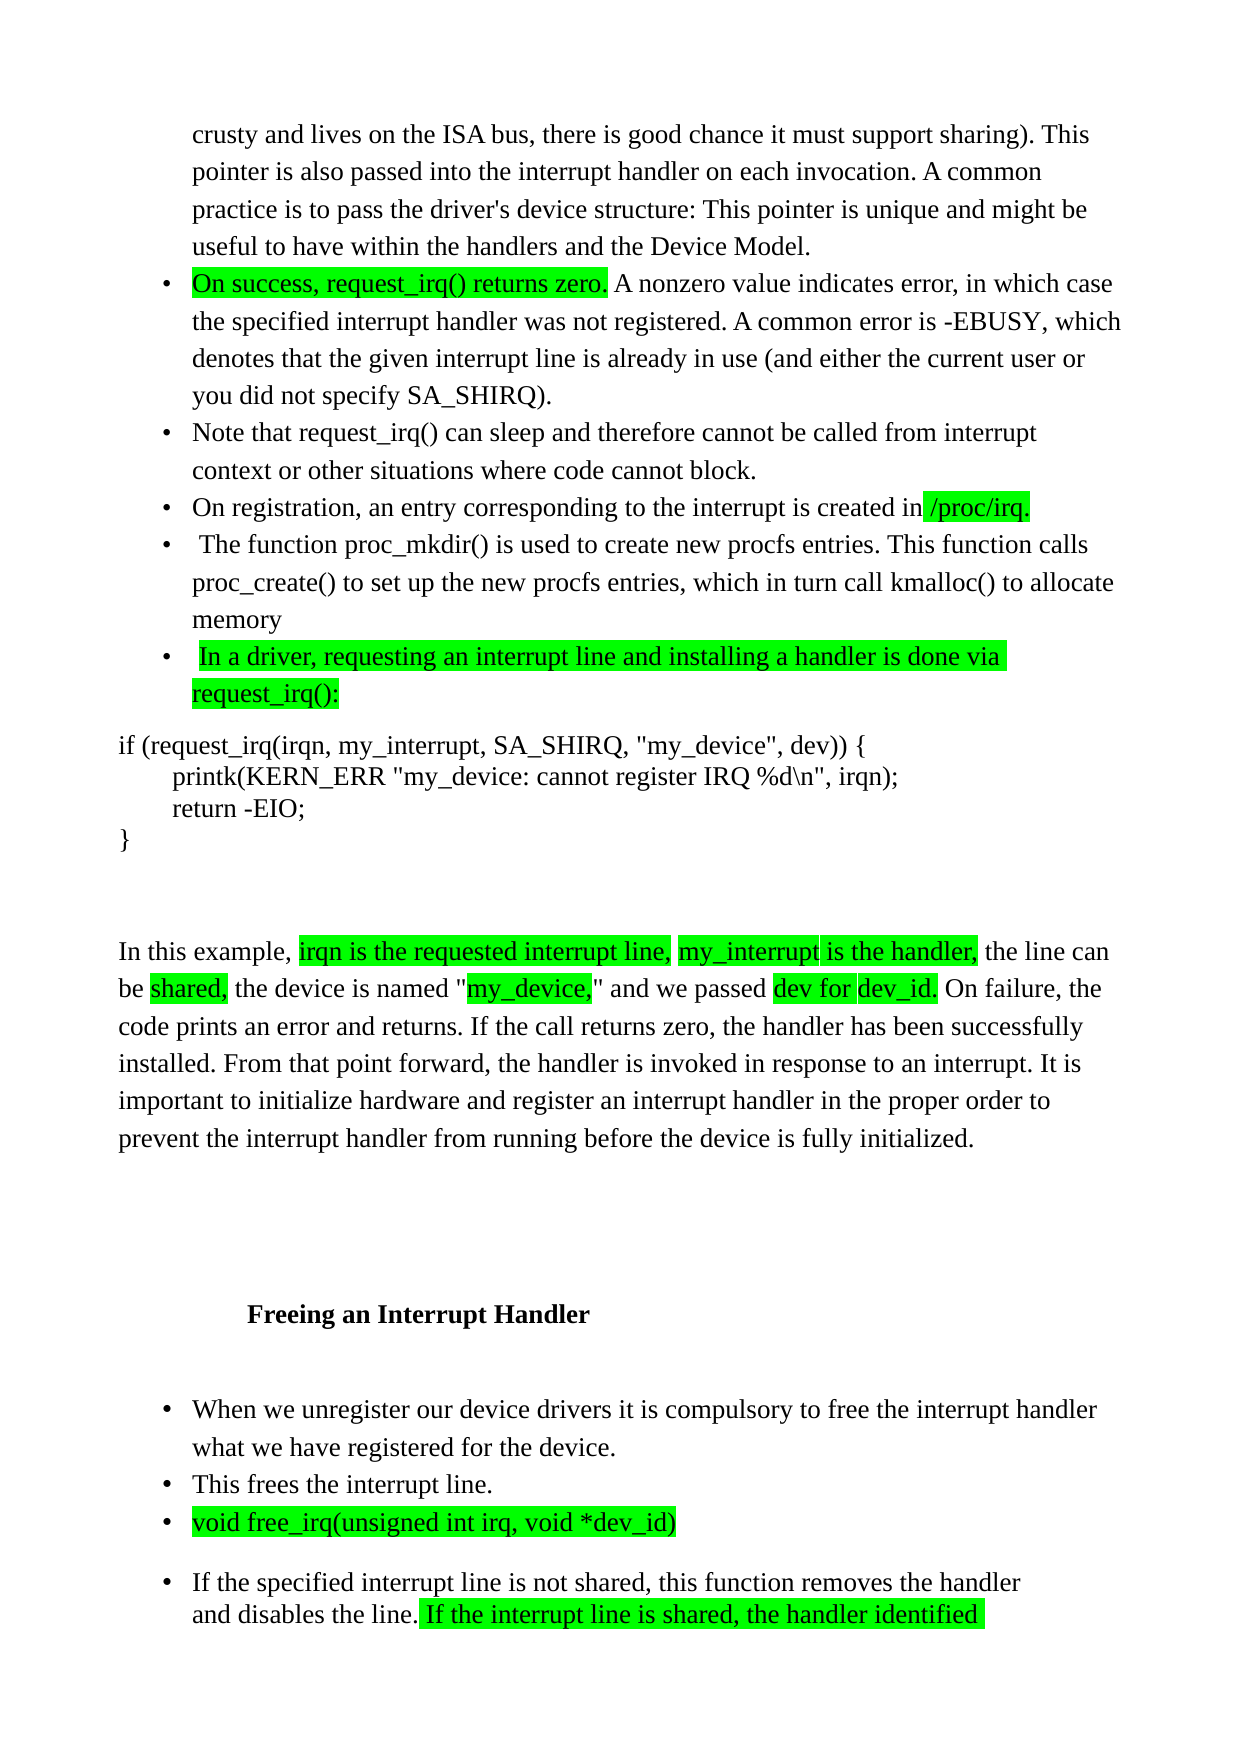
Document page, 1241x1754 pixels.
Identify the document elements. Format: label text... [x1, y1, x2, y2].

list and disables the line. If the interrupt line is shared, the handler identified [162, 1598, 1122, 1629]
subtitle Freeing an Interrupt Handler [118, 1298, 1122, 1329]
list In a driver, requesting an interrupt line and installing a handler is done via request_irq(): [162, 640, 1122, 709]
text printk(KERN_ERR "my_device: cannot register IRQ %d\n", irqn); [118, 761, 1122, 792]
list On success, request_irq() returns zero. A nonzero value indicates error, in which case the specified interrupt handler was not registered. A common error is -EBUSY, which denotes that the given interrupt line is already in use (and either the current user or you did not specify SA_SHIRQ). [162, 267, 1122, 410]
list The function proc_mkdir() is used to create new procfs entries. This function calls proc_create() to set up the new procfs entries, which in turn call kmalloc() to allocate memory [162, 528, 1122, 634]
list void free_irq(unsigned int irq, void *dev_id) [162, 1506, 1122, 1537]
list Note that request_irq() can sleep and therefore cannot be called from interrupt context or other situations where code cannot block. [162, 416, 1122, 485]
list If the specified interrupt line is not shared, this function removes the handler [162, 1566, 1122, 1598]
list This frees the interrupt line. [162, 1468, 1122, 1499]
text In this example, irqn is the requested interrupt line, my_interrupt is the handler, the line can be shared, the device is named "my_device," and we passed dev for dev_id. On failure, the code prints an error and returns. If the call returns zero, the handler has been successfully installed. From that point forward, the handler is invoked in response to an interrupt. It is important to initialize hardware and register an interrupt handler in the proper order to prevent the interrupt handler from running before the device is fully initialized. [118, 935, 1122, 1153]
text if (request_irq(irqn, my_interrupt, SA_SHIRQ, "my_device", dev)) { [118, 729, 1122, 761]
text } [118, 823, 1122, 854]
list On registration, an entry corresponding to the interrupt is created in /proc/irq. [162, 491, 1122, 522]
text return -EIO; [118, 792, 1122, 823]
list crusty and lives on the ISA bus, there is good chance it must support sharing). This pointer is also passed into the interrupt handler on each invocation. A common practice is to pass the driver's device structure: This pointer is unique and might be useful to have within the handlers and the Device Model. [162, 118, 1122, 261]
list When we unregister our device drivers it is compulsory to free the interrupt handler what we have registered for the device. [162, 1393, 1122, 1462]
